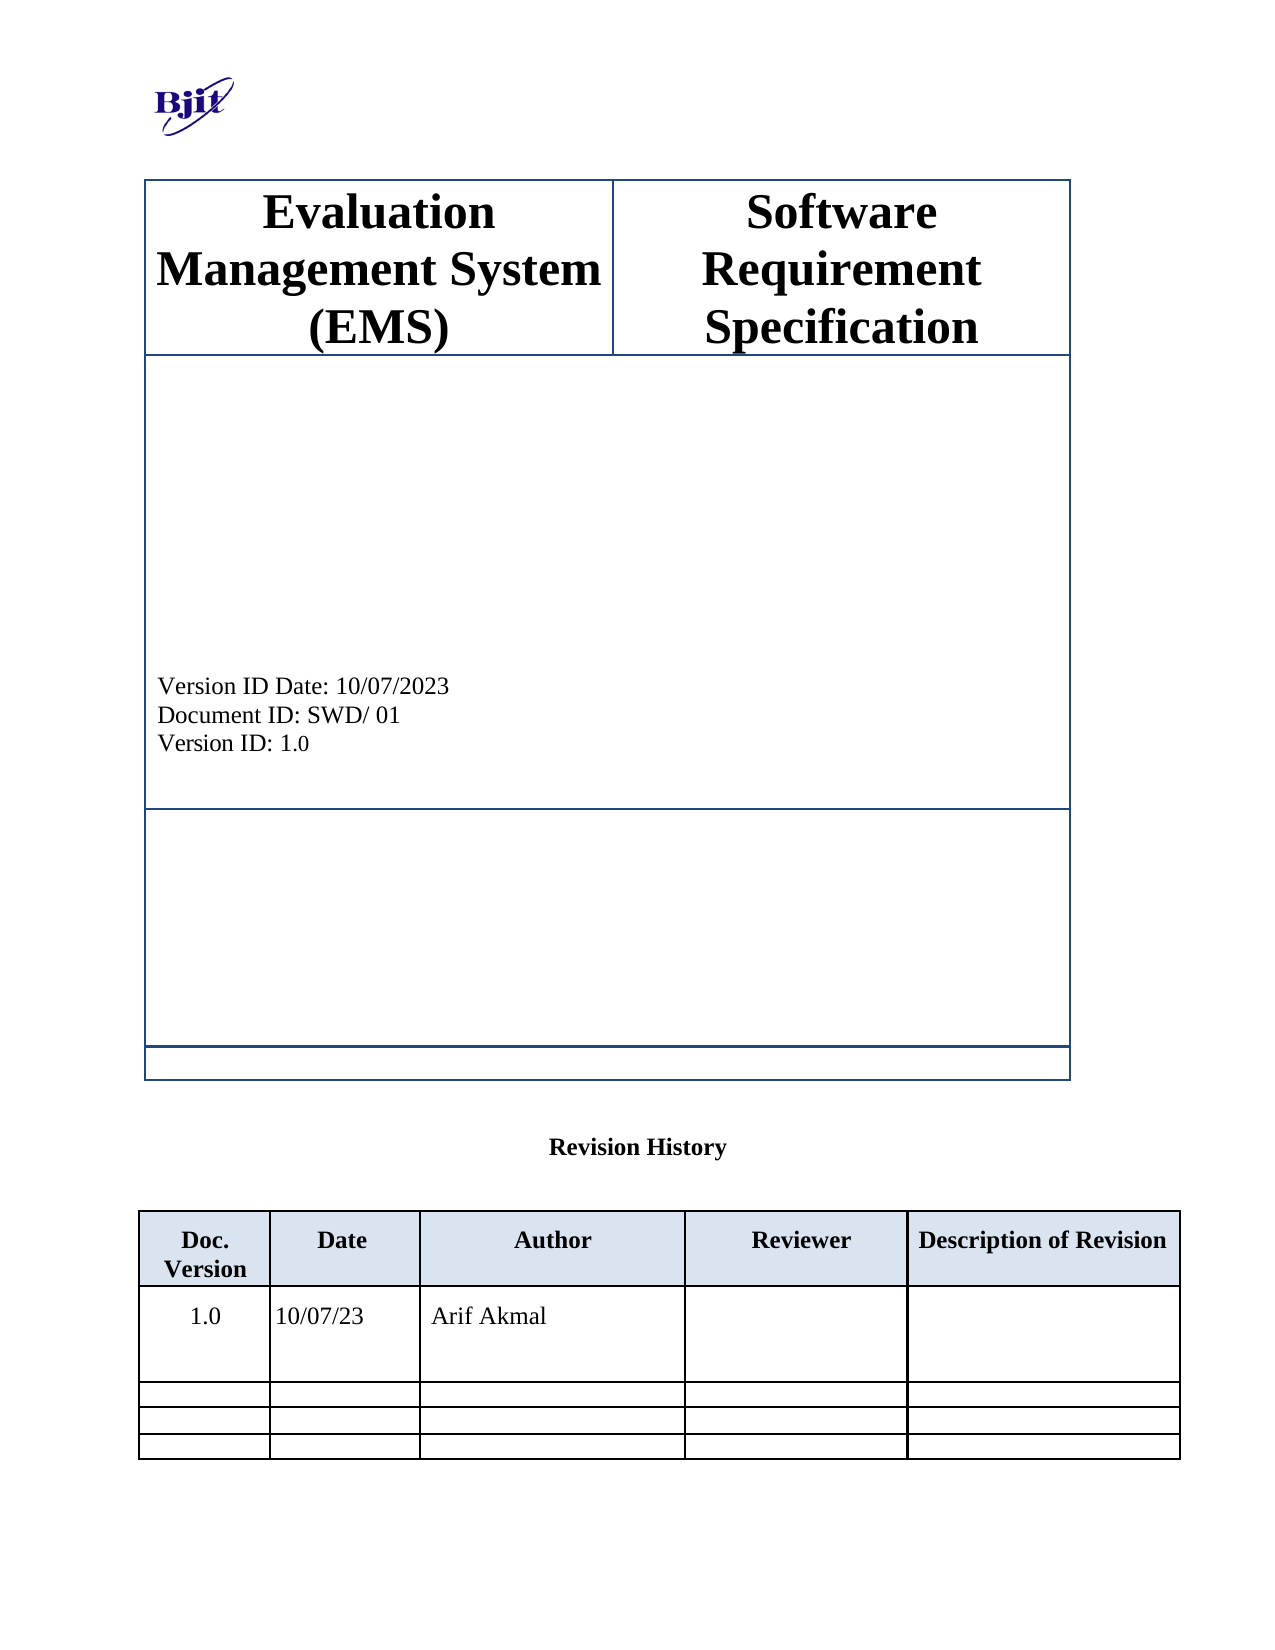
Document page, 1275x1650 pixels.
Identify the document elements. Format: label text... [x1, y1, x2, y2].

table_cell [909, 1383, 1179, 1406]
table_cell [909, 1435, 1179, 1458]
table_cell [421, 1383, 684, 1406]
table_cell [146, 1048, 1069, 1078]
table_cell Version ID Date: 10/07/2023 Document ID: SWD/ 01 Version ID: 1.0 [146, 356, 1069, 808]
table_header Description of Revision [909, 1212, 1179, 1285]
table_cell 1.0 [140, 1287, 269, 1381]
table_cell [686, 1408, 906, 1433]
table_header Reviewer [686, 1212, 906, 1285]
table_cell [909, 1287, 1179, 1381]
table_cell [686, 1383, 906, 1406]
table_cell [140, 1383, 269, 1406]
table_cell 10/07/23 [271, 1287, 419, 1381]
table_cell [271, 1408, 419, 1433]
table_cell Arif Akmal [421, 1287, 684, 1381]
table_cell [686, 1287, 906, 1381]
picture [153, 77, 235, 137]
table_cell [271, 1383, 419, 1406]
subtitle Revision History [546, 1132, 729, 1161]
table_cell [140, 1435, 269, 1458]
table_cell [909, 1408, 1179, 1433]
table_cell [140, 1408, 269, 1433]
table_header Author [421, 1212, 684, 1285]
table_header Doc. Version [140, 1212, 269, 1285]
table_header Date [271, 1212, 419, 1285]
table_cell [146, 810, 1069, 1045]
table_cell [686, 1435, 906, 1458]
table_cell [271, 1435, 419, 1458]
table_header Software Requirement Specification [614, 181, 1069, 354]
table_cell [421, 1408, 684, 1433]
table_header Evaluation Management System (EMS) [146, 181, 612, 354]
table_cell [421, 1435, 684, 1458]
